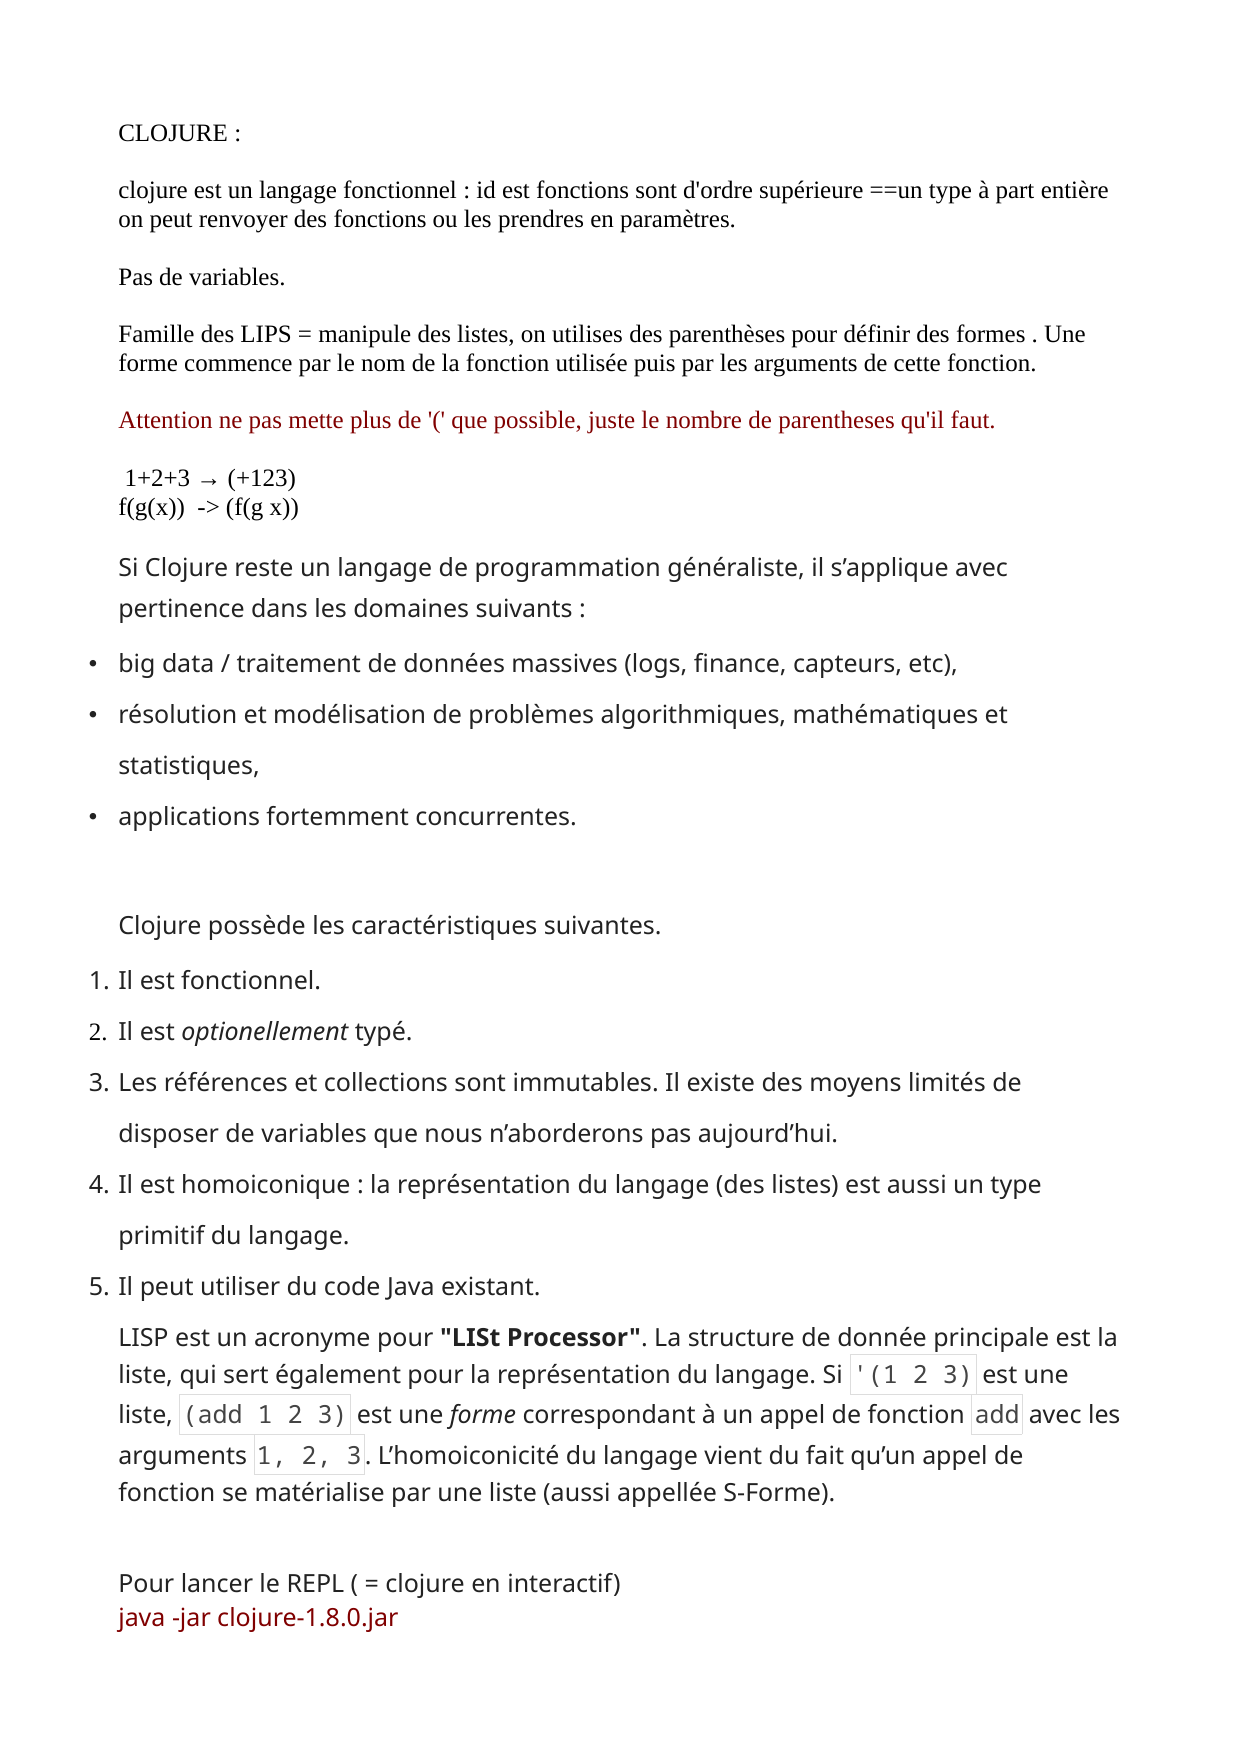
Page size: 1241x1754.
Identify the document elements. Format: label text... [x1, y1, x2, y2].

text 1+2+3 → (+123) [118, 463, 1122, 492]
text f(g(x)) -> (f(g x)) [118, 492, 1122, 521]
text LISP est un acronyme pour "LISt Processor". La structure de donnée principale est la liste, qui sert également pour la représentation du langage. Si '(1 2 3) est une liste, (add 1 2 3) est une forme correspondant à un appel de fonction add avec les arguments 1, 2, 3. L’homoiconicité du langage vient du fait qu’un appel de fonction se matérialise par une liste (aussi appellée S-Forme). [118, 1320, 1122, 1508]
text Pas de variables. [118, 262, 1122, 291]
text CLOJURE : [118, 118, 1122, 147]
text Clojure possède les caractéristiques suivantes. [118, 907, 1122, 941]
list Il peut utiliser du code Java existant. [118, 1269, 1122, 1303]
text Attention ne pas mette plus de '(' que possible, juste le nombre de parentheses qu'il faut. [118, 406, 1122, 434]
text Pour lancer le REPL ( = clojure en interactif) [118, 1566, 1122, 1600]
list résolution et modélisation de problèmes algorithmiques, mathématiques et statistiques, [118, 697, 1122, 782]
list Il est optionellement typé. [118, 1014, 1122, 1048]
text Si Clojure reste un langage de programmation généraliste, il s’applique avec pertinence dans les domaines suivants : [118, 549, 1122, 624]
list Il est fonctionnel. [118, 963, 1122, 997]
text java -jar clojure-1.8.0.jar [118, 1600, 1122, 1634]
list big data / traitement de données massives (logs, finance, capteurs, etc), [118, 646, 1122, 680]
list applications fortemment concurrentes. [118, 799, 1122, 833]
list Les références et collections sont immutables. Il existe des moyens limités de disposer de variables que nous n’aborderons pas aujourd’hui. [118, 1065, 1122, 1150]
text Famille des LIPS = manipule des listes, on utilises des parenthèses pour définir des formes . Une forme commence par le nom de la fonction utilisée puis par les arguments de cette fonction. [118, 319, 1122, 377]
list Il est homoiconique : la représentation du langage (des listes) est aussi un type primitif du langage. [118, 1167, 1122, 1252]
text clojure est un langage fonctionnel : id est fonctions sont d'ordre supérieure ==un type à part entière on peut renvoyer des fonctions ou les prendres en paramètres. [118, 176, 1122, 233]
